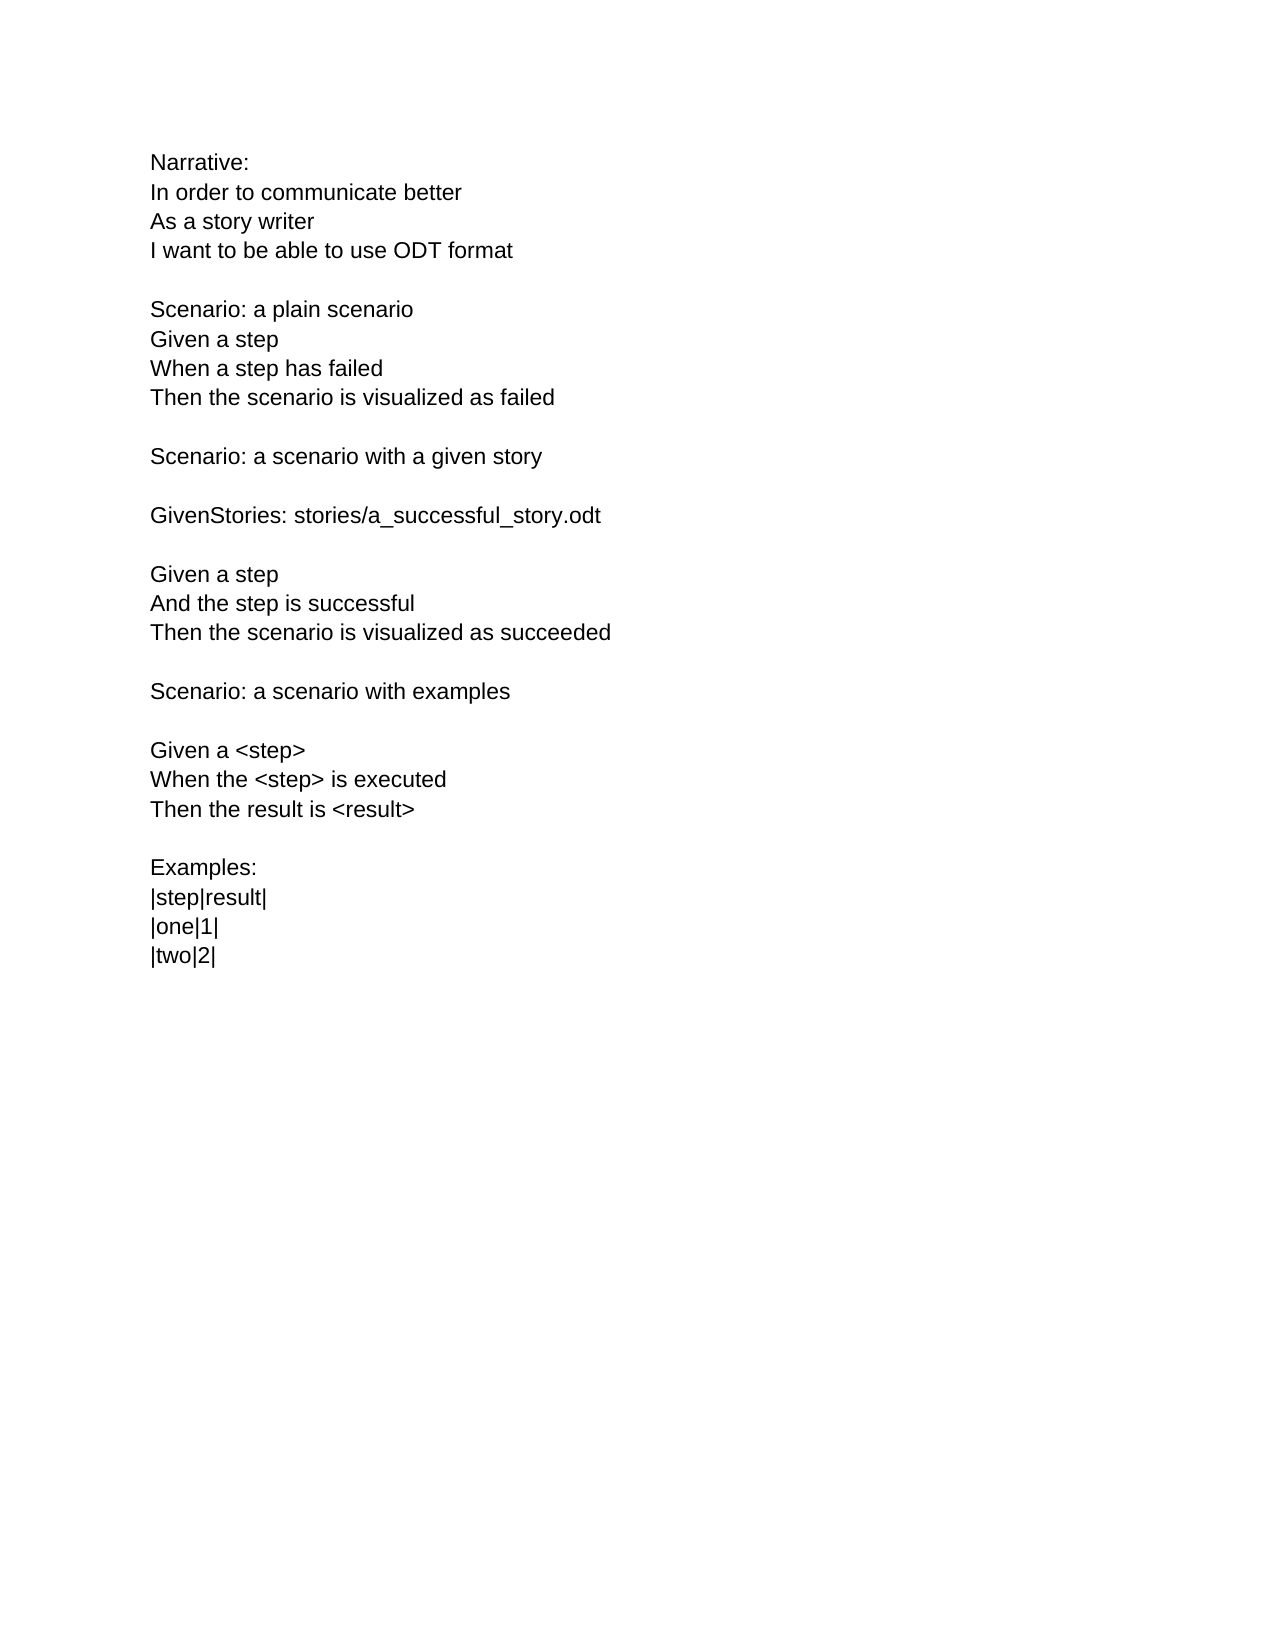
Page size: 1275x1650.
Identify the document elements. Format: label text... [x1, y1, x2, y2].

text Scenario: a plain scenario [150, 297, 1125, 322]
text Then the scenario is visualized as failed [150, 385, 1125, 411]
text Examples: [150, 855, 1125, 881]
text Scenario: a scenario with examples [150, 679, 1125, 704]
text And the step is successful [150, 591, 1125, 616]
text |one|1| [150, 914, 1125, 939]
text As a story writer [150, 209, 1125, 234]
text Narrative: [150, 150, 1125, 176]
text In order to communicate better [150, 179, 1125, 205]
text |two|2| [150, 943, 1125, 969]
text Given a step [150, 326, 1125, 352]
text GivenStories: stories/a_successful_story.odt [150, 502, 1125, 528]
text Then the result is <result> [150, 796, 1125, 822]
text When a step has failed [150, 356, 1125, 381]
text Then the scenario is visualized as succeeded [150, 620, 1125, 646]
text |step|result| [150, 884, 1125, 910]
text Given a <step> [150, 737, 1125, 763]
text When the <step> is executed [150, 767, 1125, 792]
text Given a step [150, 561, 1125, 587]
text I want to be able to use ODT format [150, 238, 1125, 264]
text Scenario: a scenario with a given story [150, 444, 1125, 469]
